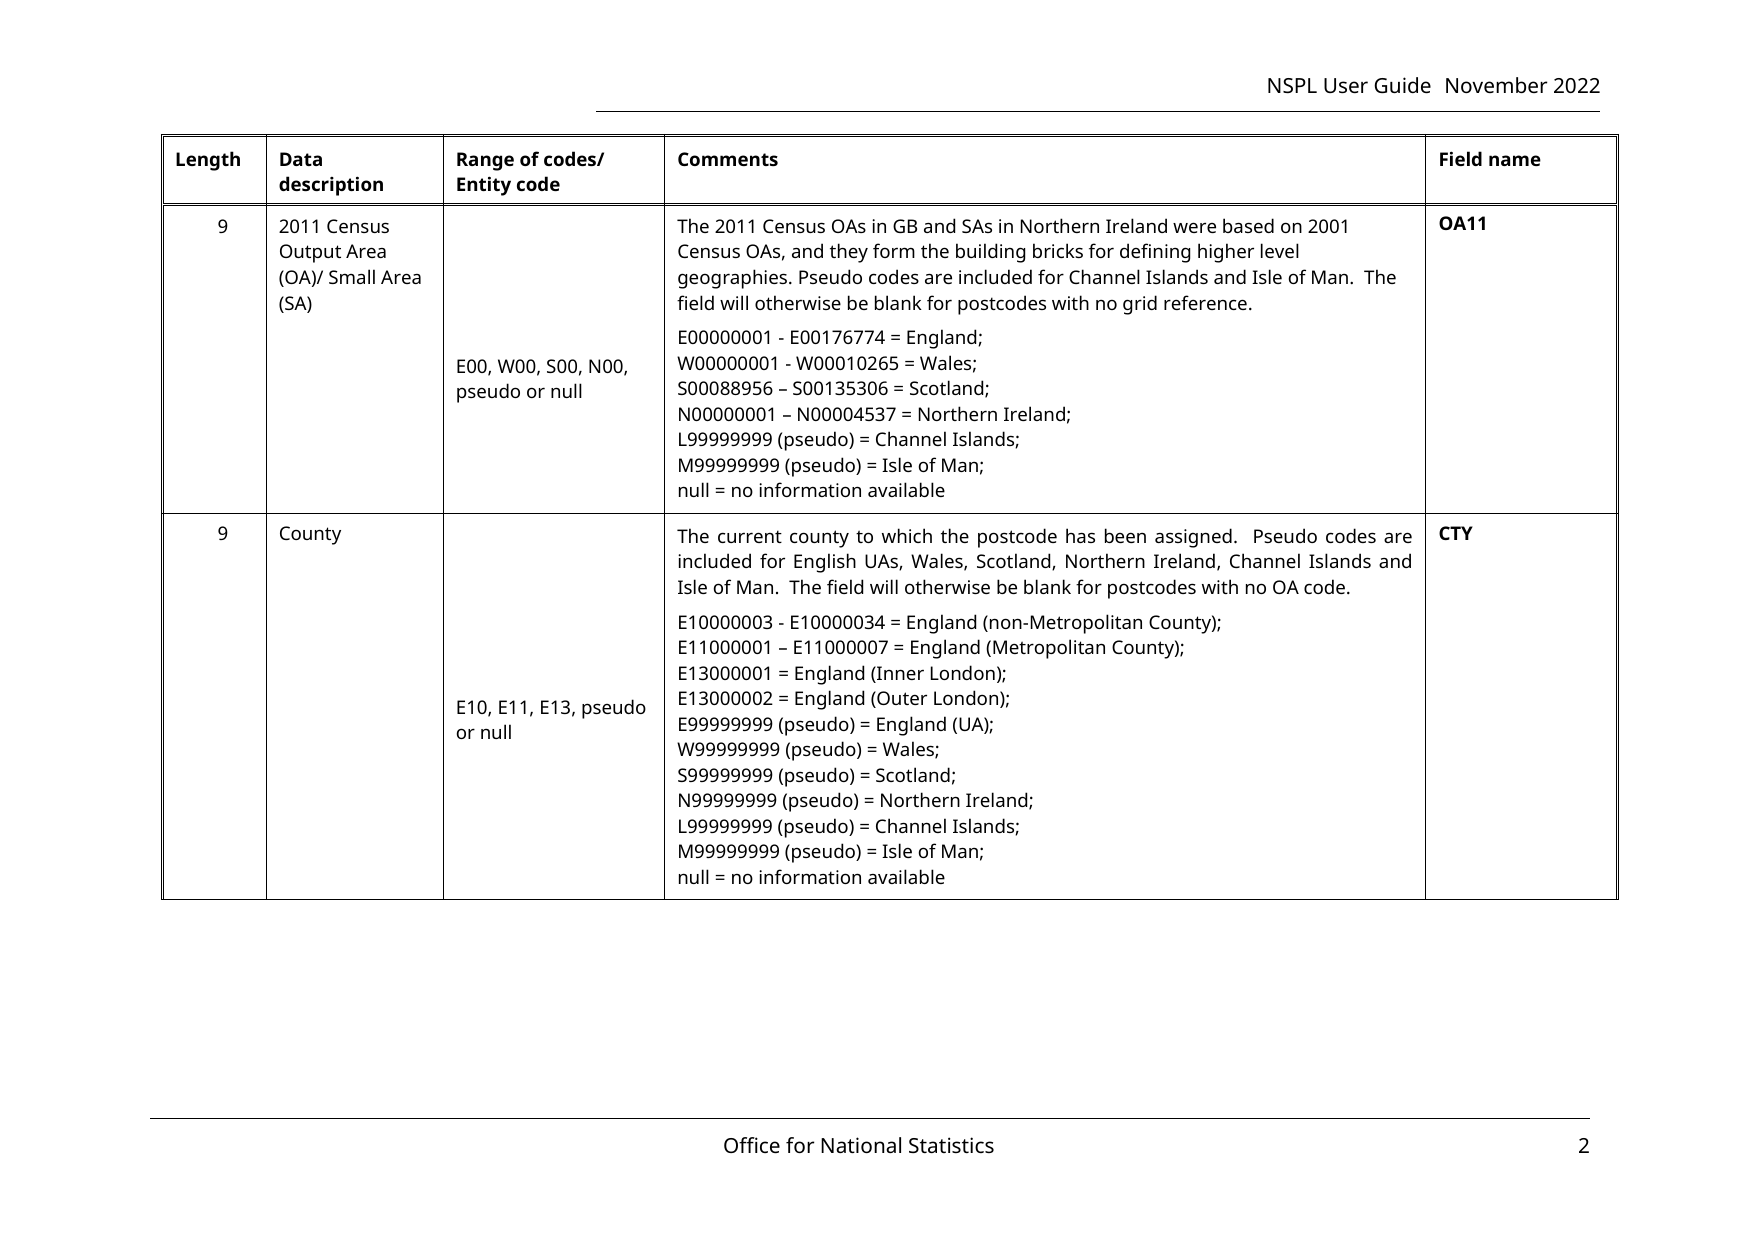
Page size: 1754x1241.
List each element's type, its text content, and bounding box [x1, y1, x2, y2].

table_cell OA11 [1426, 206, 1616, 513]
table_cell CTY [1426, 514, 1616, 899]
table_cell 9 [164, 514, 266, 899]
table_cell E10, E11, E13, pseudo or null [444, 514, 664, 899]
table_cell The 2011 Census OAs in GB and SAs in Northern Ireland were based on 2001 Census OAs, and they form the building bricks for defining higher level geographies. Pseudo codes are included for Channel Islands and Isle of Man. The field will otherwise be blank for postcodes with no grid reference. E00000001 - E00176774 = England; W00000001 - W00010265 = Wales; S00088956 – S00135306 = Scotland; N00000001 – N00004537 = Northern Ireland; L99999999 (pseudo) = Channel Islands; M99999999 (pseudo) = Isle of Man; null = no information available [665, 206, 1425, 513]
table_header Length [164, 137, 266, 203]
table_cell The current county to which the postcode has been assigned. Pseudo codes are included for English UAs, Wales, Scotland, Northern Ireland, Channel Islands and Isle of Man. The field will otherwise be blank for postcodes with no OA code. E10000003 - E10000034 = England (non-Metropolitan County); E11000001 – E11000007 = England (Metropolitan County); E13000001 = England (Inner London); E13000002 = England (Outer London); E99999999 (pseudo) = England (UA); W99999999 (pseudo) = Wales; S99999999 (pseudo) = Scotland; N99999999 (pseudo) = Northern Ireland; L99999999 (pseudo) = Channel Islands; M99999999 (pseudo) = Isle of Man; null = no information available [665, 514, 1425, 899]
table_header Data description [267, 137, 443, 203]
table_cell 2011 Census Output Area (OA)/ Small Area (SA) [267, 206, 443, 513]
table_header Field name [1426, 137, 1616, 203]
table_header Comments [665, 137, 1425, 203]
table_cell E00, W00, S00, N00, pseudo or null [444, 206, 664, 513]
table_cell 9 [164, 206, 266, 513]
table_cell County [267, 514, 443, 899]
table_header Range of codes/ Entity code [444, 137, 664, 203]
